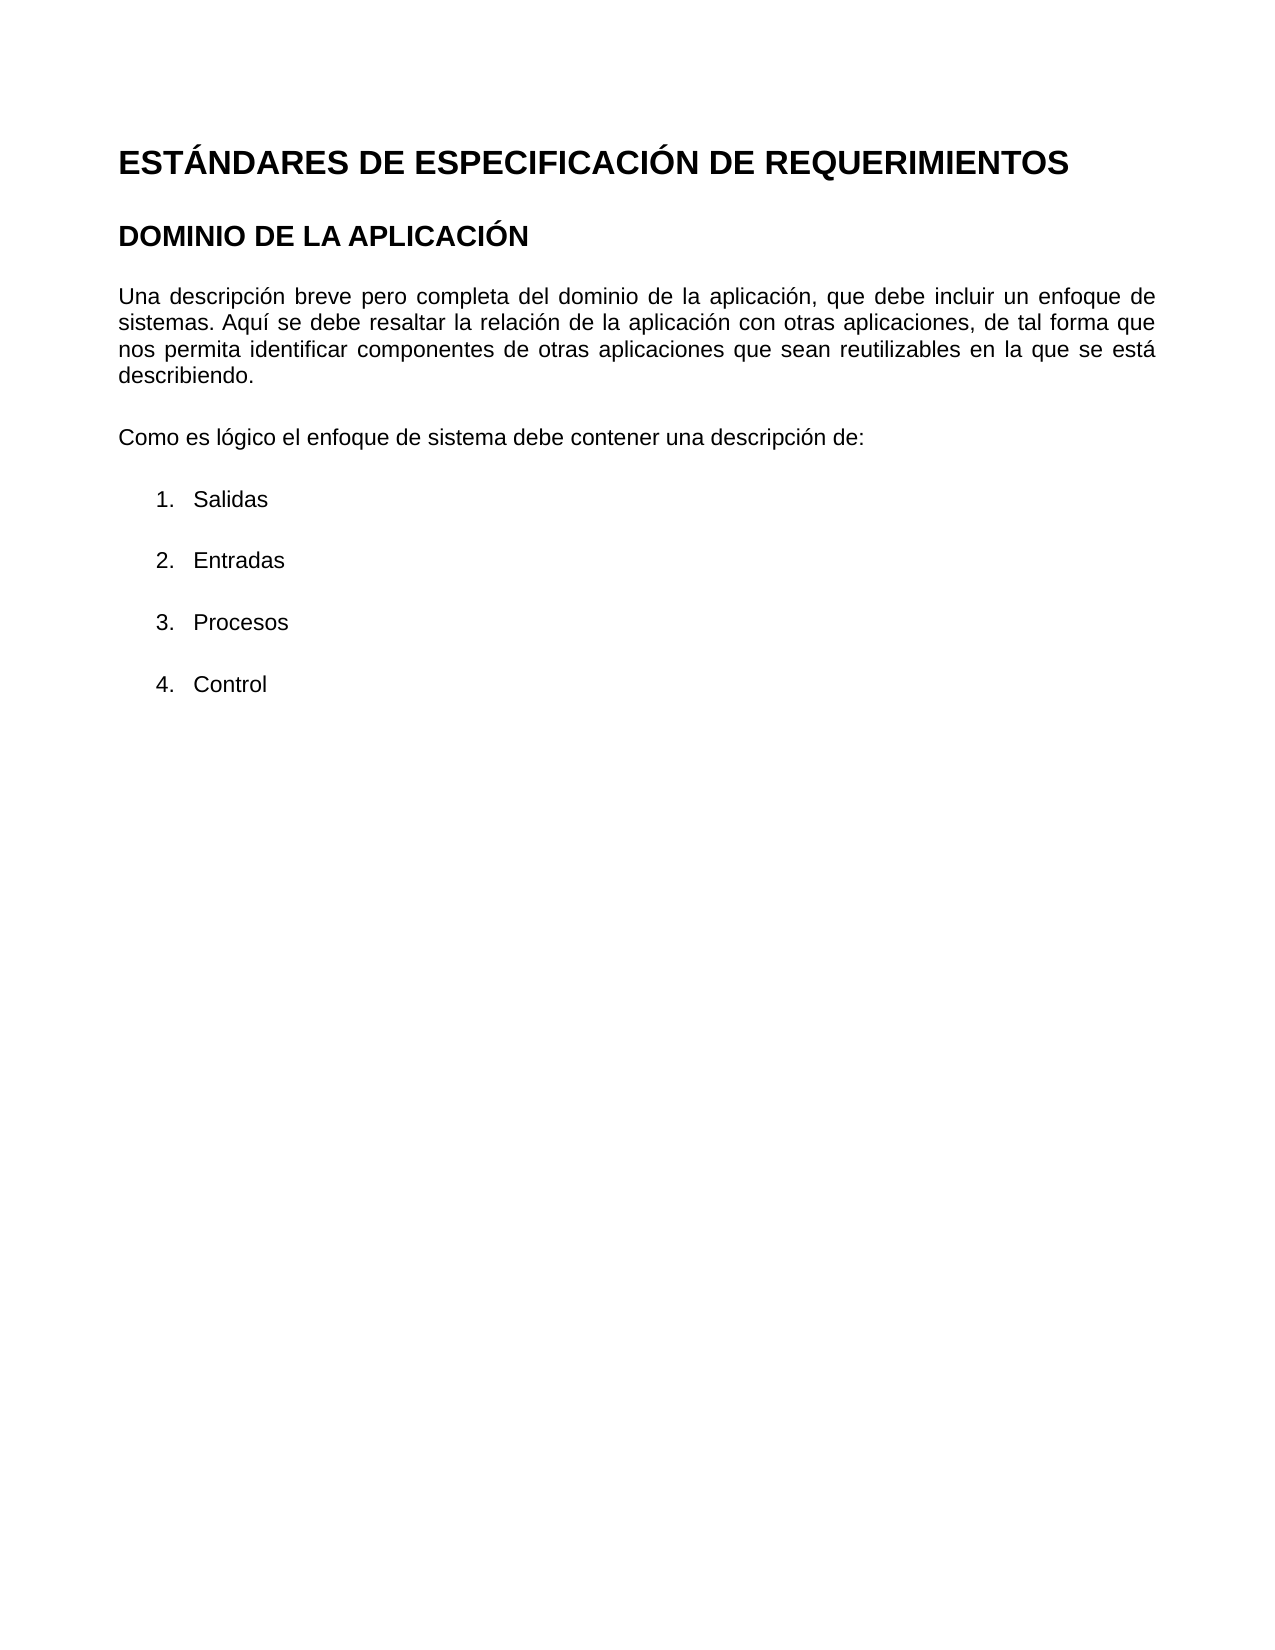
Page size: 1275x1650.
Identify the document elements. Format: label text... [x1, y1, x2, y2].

subtitle ESTÁNDARES DE ESPECIFICACIÓN DE REQUERIMIENTOS [118, 143, 1157, 182]
text Una descripción breve pero completa del dominio de la aplicación, que debe incluir un enfoque de sistemas. Aquí se debe resaltar la relación de la aplicación con otras aplicaciones, de tal forma que nos permita identificar componentes de otras aplicaciones que sean reutilizables en la que se está describiendo. [118, 283, 1157, 388]
list Salidas [156, 486, 1157, 512]
subtitle DOMINIO DE LA APLICACIÓN [118, 219, 1157, 253]
text Como es lógico el enfoque de sistema debe contener una descripción de: [118, 424, 1157, 450]
list Control [156, 671, 1157, 697]
list Procesos [156, 609, 1157, 636]
list Entradas [156, 547, 1157, 574]
